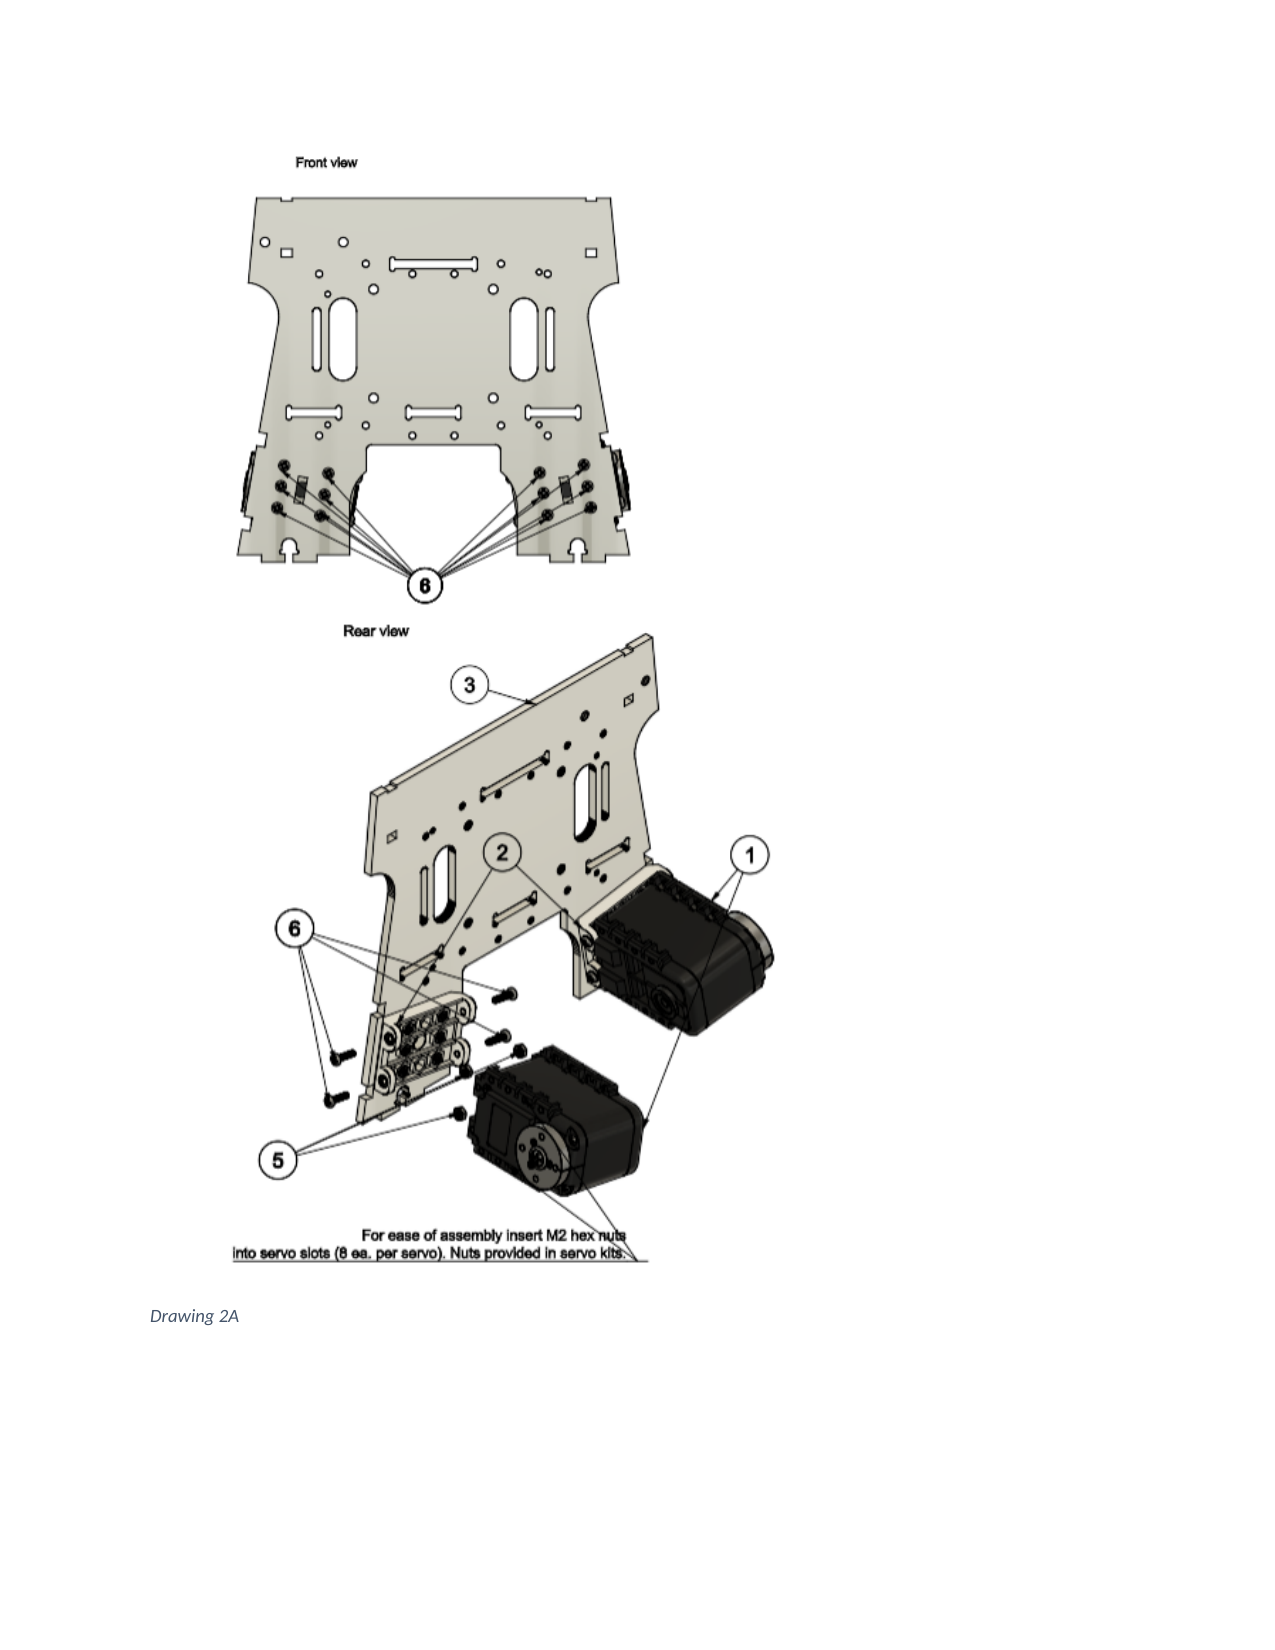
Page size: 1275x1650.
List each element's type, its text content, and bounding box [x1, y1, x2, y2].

text Drawing 2A [150, 1304, 1125, 1327]
picture [225, 150, 800, 1274]
